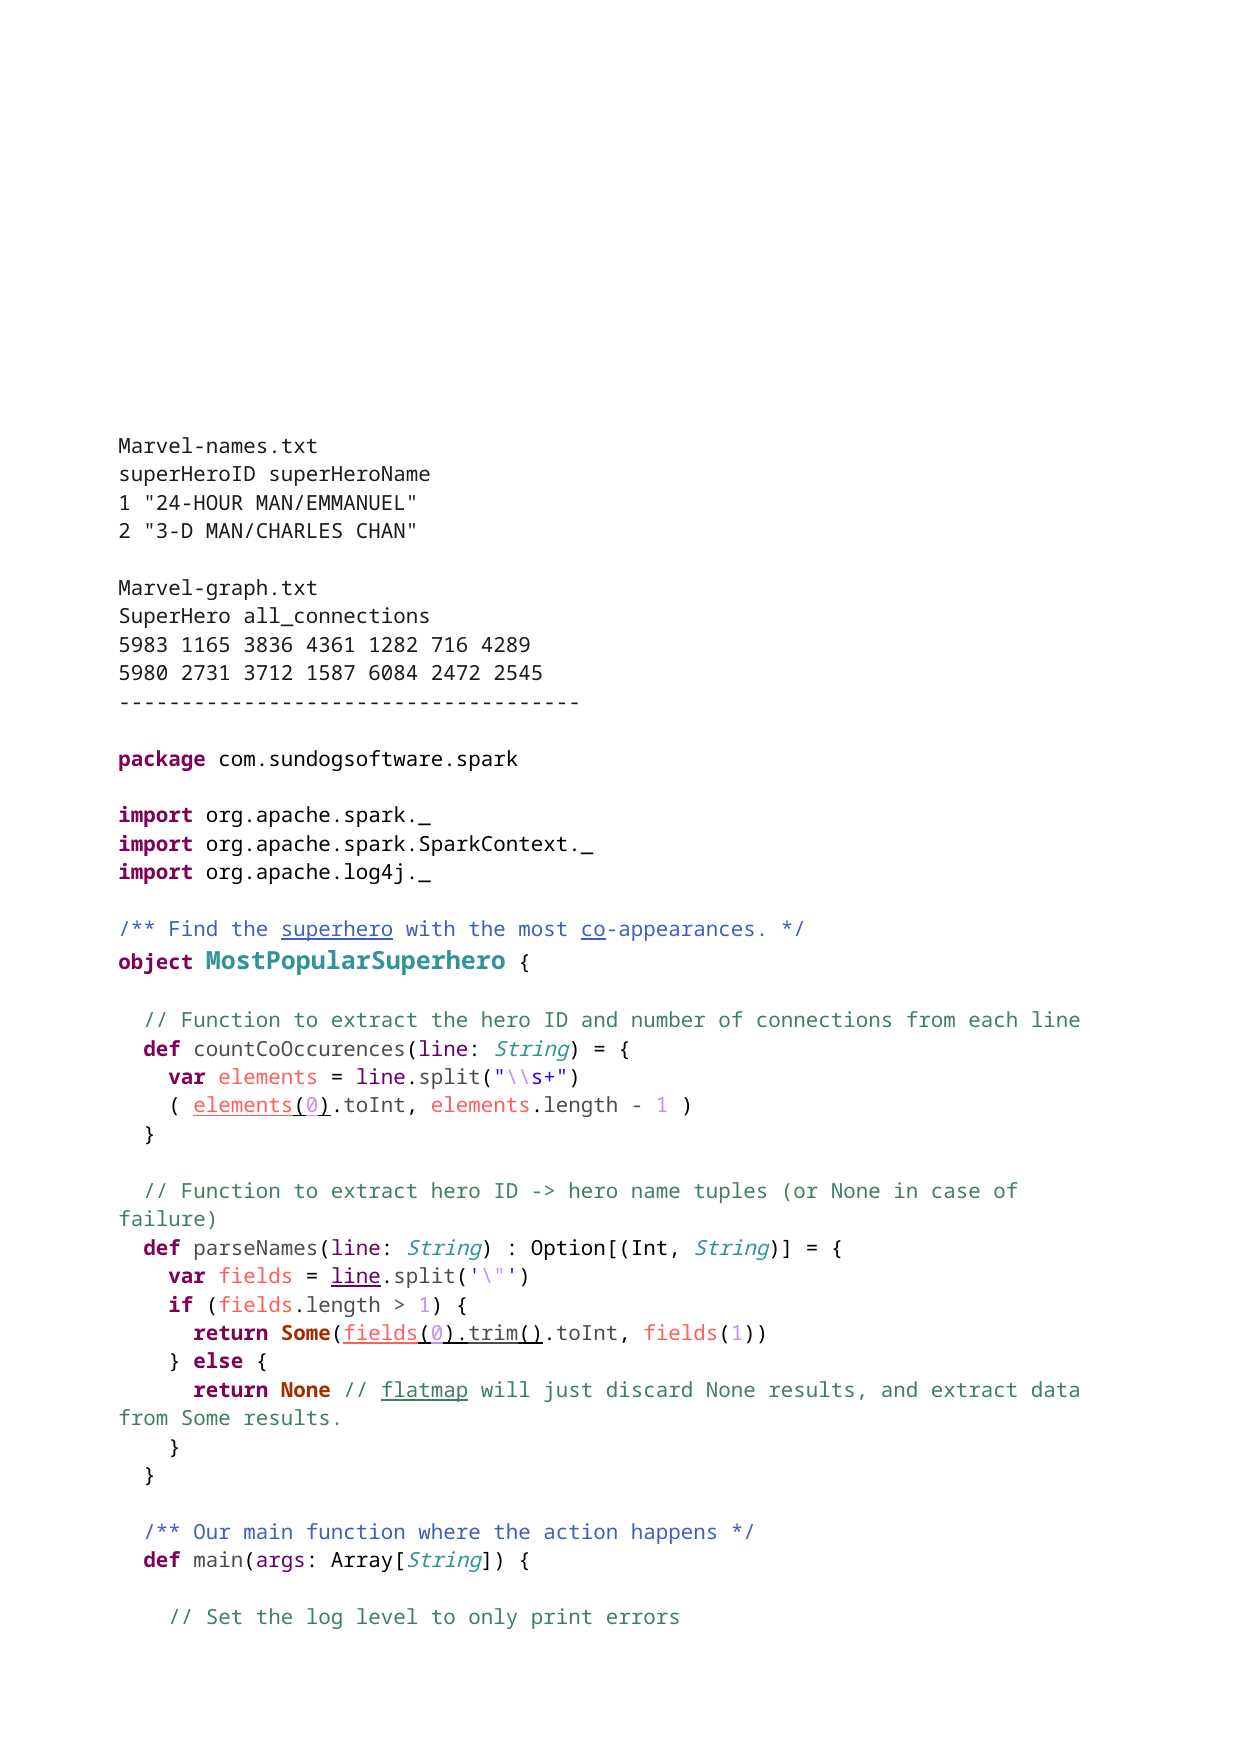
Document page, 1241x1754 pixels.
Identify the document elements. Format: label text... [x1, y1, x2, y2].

text 1 "24-HOUR MAN/EMMANUEL" [118, 488, 1122, 516]
text def parseNames(line: String) : Option[(Int, String)] = { [118, 1233, 1122, 1261]
text def countCoOccurences(line: String) = { [118, 1034, 1122, 1062]
text } else { [118, 1347, 1122, 1375]
text 2 "3-D MAN/CHARLES CHAN" [118, 516, 1122, 545]
text var fields = line.split('\"') [118, 1261, 1122, 1290]
text ( elements(0).toInt, elements.length - 1 ) [118, 1091, 1122, 1119]
text import org.apache.spark._ [118, 801, 1122, 829]
text /** Find the superhero with the most co-appearances. */ [118, 914, 1122, 943]
text /** Our main function where the action happens */ [118, 1517, 1122, 1546]
text def main(args: Array[String]) { [118, 1546, 1122, 1574]
text Marvel-names.txt [118, 431, 1122, 459]
text if (fields.length > 1) { [118, 1290, 1122, 1318]
text ------------------------------------- [118, 687, 1122, 715]
text // Function to extract hero ID -> hero name tuples (or None in case of failure) [118, 1176, 1122, 1233]
text SuperHero all_connections [118, 602, 1122, 630]
text 5980 2731 3712 1587 6084 2472 2545 [118, 658, 1122, 687]
text object MostPopularSuperhero { [118, 943, 1122, 977]
text return Some(fields(0).trim().toInt, fields(1)) [118, 1318, 1122, 1347]
text var elements = line.split("\\s+") [118, 1062, 1122, 1091]
text package com.sundogsoftware.spark [118, 744, 1122, 772]
text return None // flatmap will just discard None results, and extract data from Some results. [118, 1375, 1122, 1432]
text import org.apache.spark.SparkContext._ [118, 829, 1122, 857]
text // Set the log level to only print errors [118, 1602, 1122, 1631]
text Marvel-graph.txt [118, 573, 1122, 602]
text import org.apache.log4j._ [118, 857, 1122, 886]
text } [118, 1119, 1122, 1147]
text // Function to extract the hero ID and number of connections from each line [118, 1005, 1122, 1034]
text } [118, 1460, 1122, 1489]
text superHeroID superHeroName [118, 459, 1122, 488]
text } [118, 1432, 1122, 1460]
text 5983 1165 3836 4361 1282 716 4289 [118, 630, 1122, 658]
